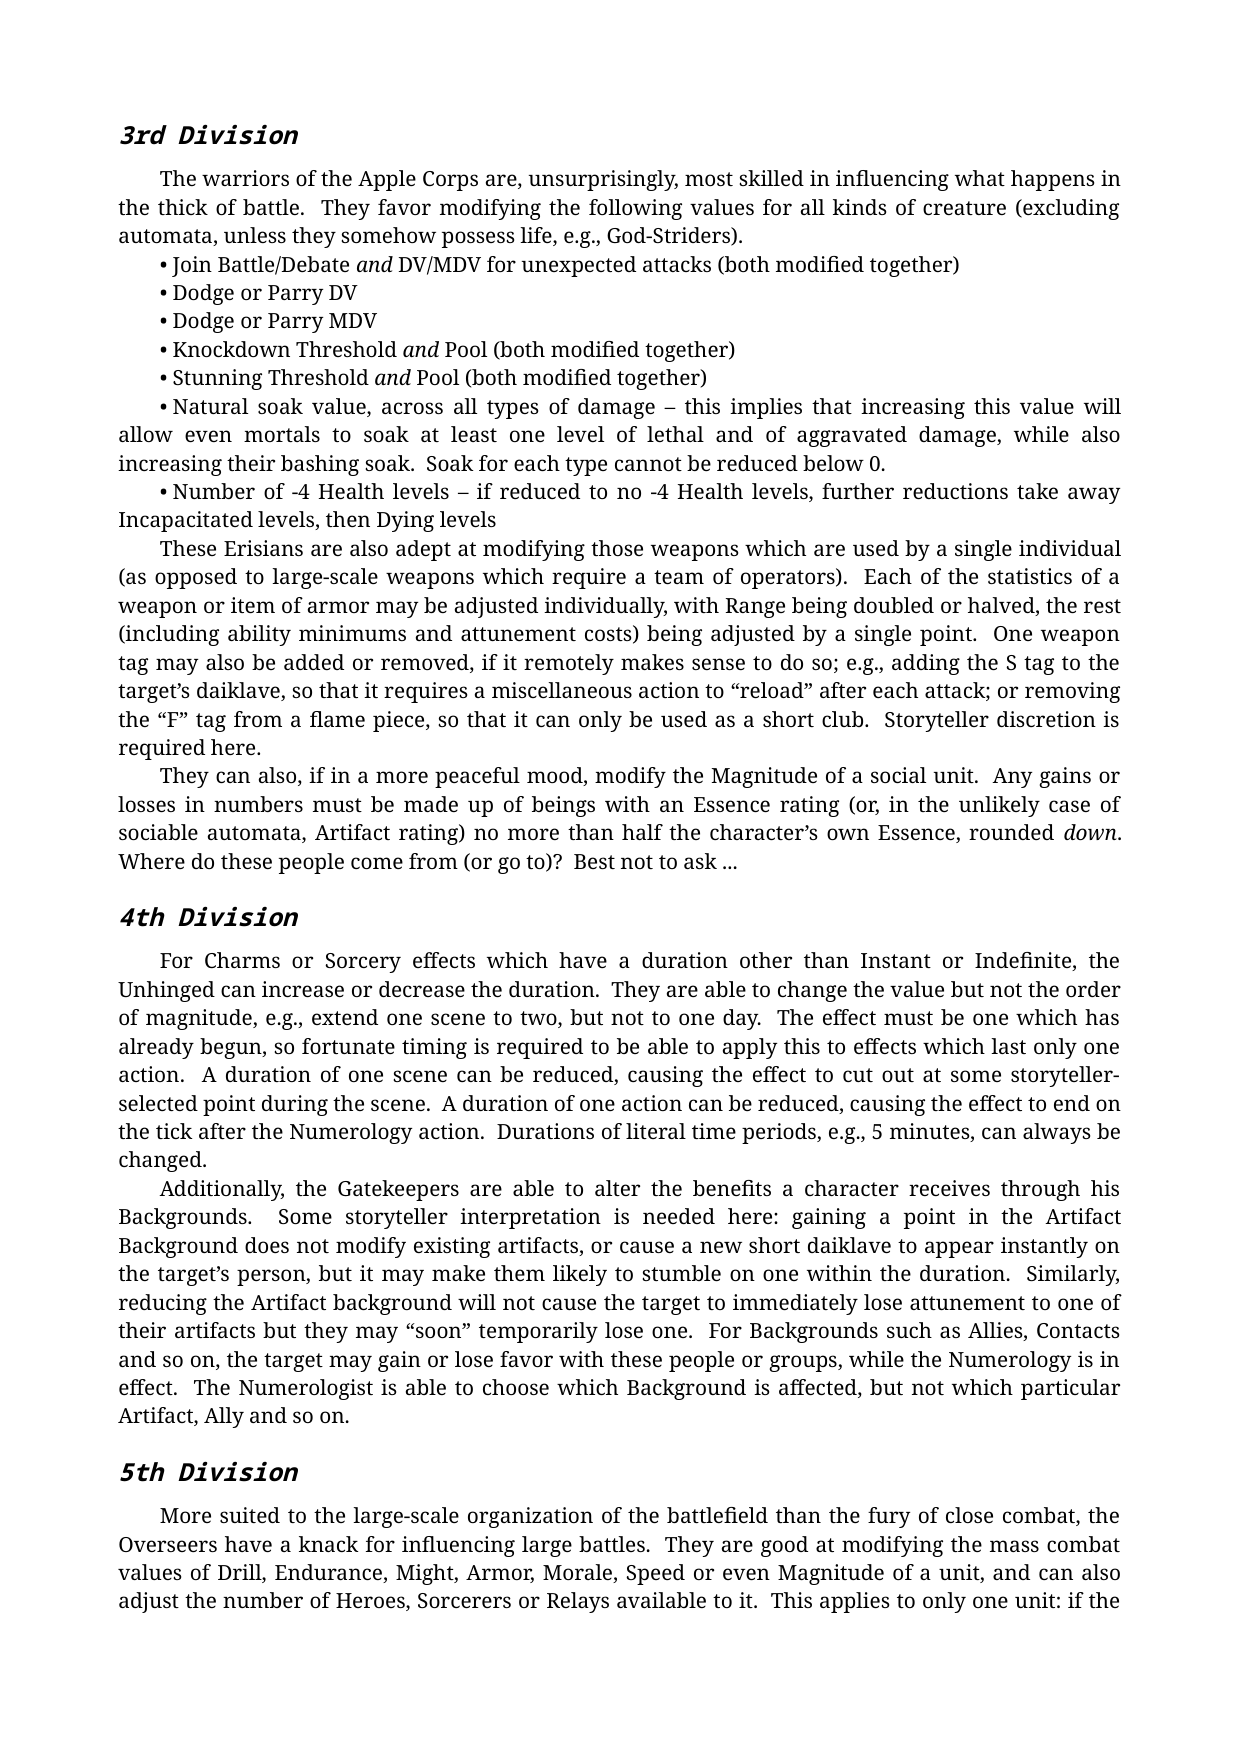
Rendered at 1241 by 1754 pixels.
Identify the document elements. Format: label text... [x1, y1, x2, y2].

text These Erisians are also adept at modifying those weapons which are used by a single individual (as opposed to large-scale weapons which require a team of operators). Each of the statistics of a weapon or item of armor may be adjusted individually, with Range being doubled or halved, the rest (including ability minimums and attunement costs) being adjusted by a single point. One weapon tag may also be added or removed, if it remotely makes sense to do so; e.g., adding the S tag to the target’s daiklave, so that it requires a miscellaneous action to “reload” after each attack; or removing the “F” tag from a flame piece, so that it can only be used as a short club. Storyteller discretion is required here. [118, 534, 1122, 762]
text The warriors of the Apple Corps are, unsurprisingly, most skilled in influencing what happens in the thick of battle. They favor modifying the following values for all kinds of creature (excluding automata, unless they somehow possess life, e.g., God-Striders). [118, 164, 1122, 250]
text Additionally, the Gatekeepers are able to alter the benefits a character receives through his Backgrounds. Some storyteller interpretation is needed here: gaining a point in the Artifact Background does not modify existing artifacts, or cause a new short daiklave to appear instantly on the target’s person, but it may make them likely to stumble on one within the duration. Similarly, reducing the Artifact background will not cause the target to immediately lose attunement to one of their artifacts but they may “soon” temporarily lose one. For Backgrounds such as Allies, Contacts and so on, the target may gain or lose favor with these people or groups, while the Numerology is in effect. The Numerologist is able to choose which Background is affected, but not which particular Artifact, Ally and so on. [118, 1174, 1122, 1430]
subtitle 3rd Division [118, 118, 1122, 152]
list Join Battle/Debate and DV/MDV for unexpected attacks (both modified together) [118, 250, 1122, 278]
list Dodge or Parry DV [118, 278, 1122, 307]
subtitle 4th Division [118, 900, 1122, 934]
list Number of -4 Health levels – if reduced to no -4 Health levels, further reductions take away Incapacitated levels, then Dying levels [118, 477, 1122, 534]
list Stunning Threshold and Pool (both modified together) [118, 363, 1122, 392]
list Knockdown Threshold and Pool (both modified together) [118, 335, 1122, 363]
list Dodge or Parry MDV [118, 307, 1122, 335]
subtitle 5th Division [118, 1455, 1122, 1489]
text They can also, if in a more peaceful mood, modify the Magnitude of a social unit. Any gains or losses in numbers must be made up of beings with an Essence rating (or, in the unlikely case of sociable automata, Artifact rating) no more than half the character’s own Essence, rounded down. Where do these people come from (or go to)? Best not to ask ... [118, 762, 1122, 875]
text More suited to the large-scale organization of the battlefield than the fury of close combat, the Overseers have a knack for influencing large battles. They are good at modifying the mass combat values of Drill, Endurance, Might, Armor, Morale, Speed or even Magnitude of a unit, and can also adjust the number of Heroes, Sorcerers or Relays available to it. This applies to only one unit: if the [118, 1501, 1122, 1615]
list Natural soak value, across all types of damage – this implies that increasing this value will allow even mortals to soak at least one level of lethal and of aggravated damage, while also increasing their bashing soak. Soak for each type cannot be reduced below 0. [118, 392, 1122, 477]
text For Charms or Sorcery effects which have a duration other than Instant or Indefinite, the Unhinged can increase or decrease the duration. They are able to change the value but not the order of magnitude, e.g., extend one scene to two, but not to one day. The effect must be one which has already begun, so fortunate timing is required to be able to apply this to effects which last only one action. A duration of one scene can be reduced, causing the effect to cut out at some storyteller-selected point during the scene. A duration of one action can be reduced, causing the effect to end on the tick after the Numerology action. Durations of literal time periods, e.g., 5 minutes, can always be changed. [118, 947, 1122, 1174]
